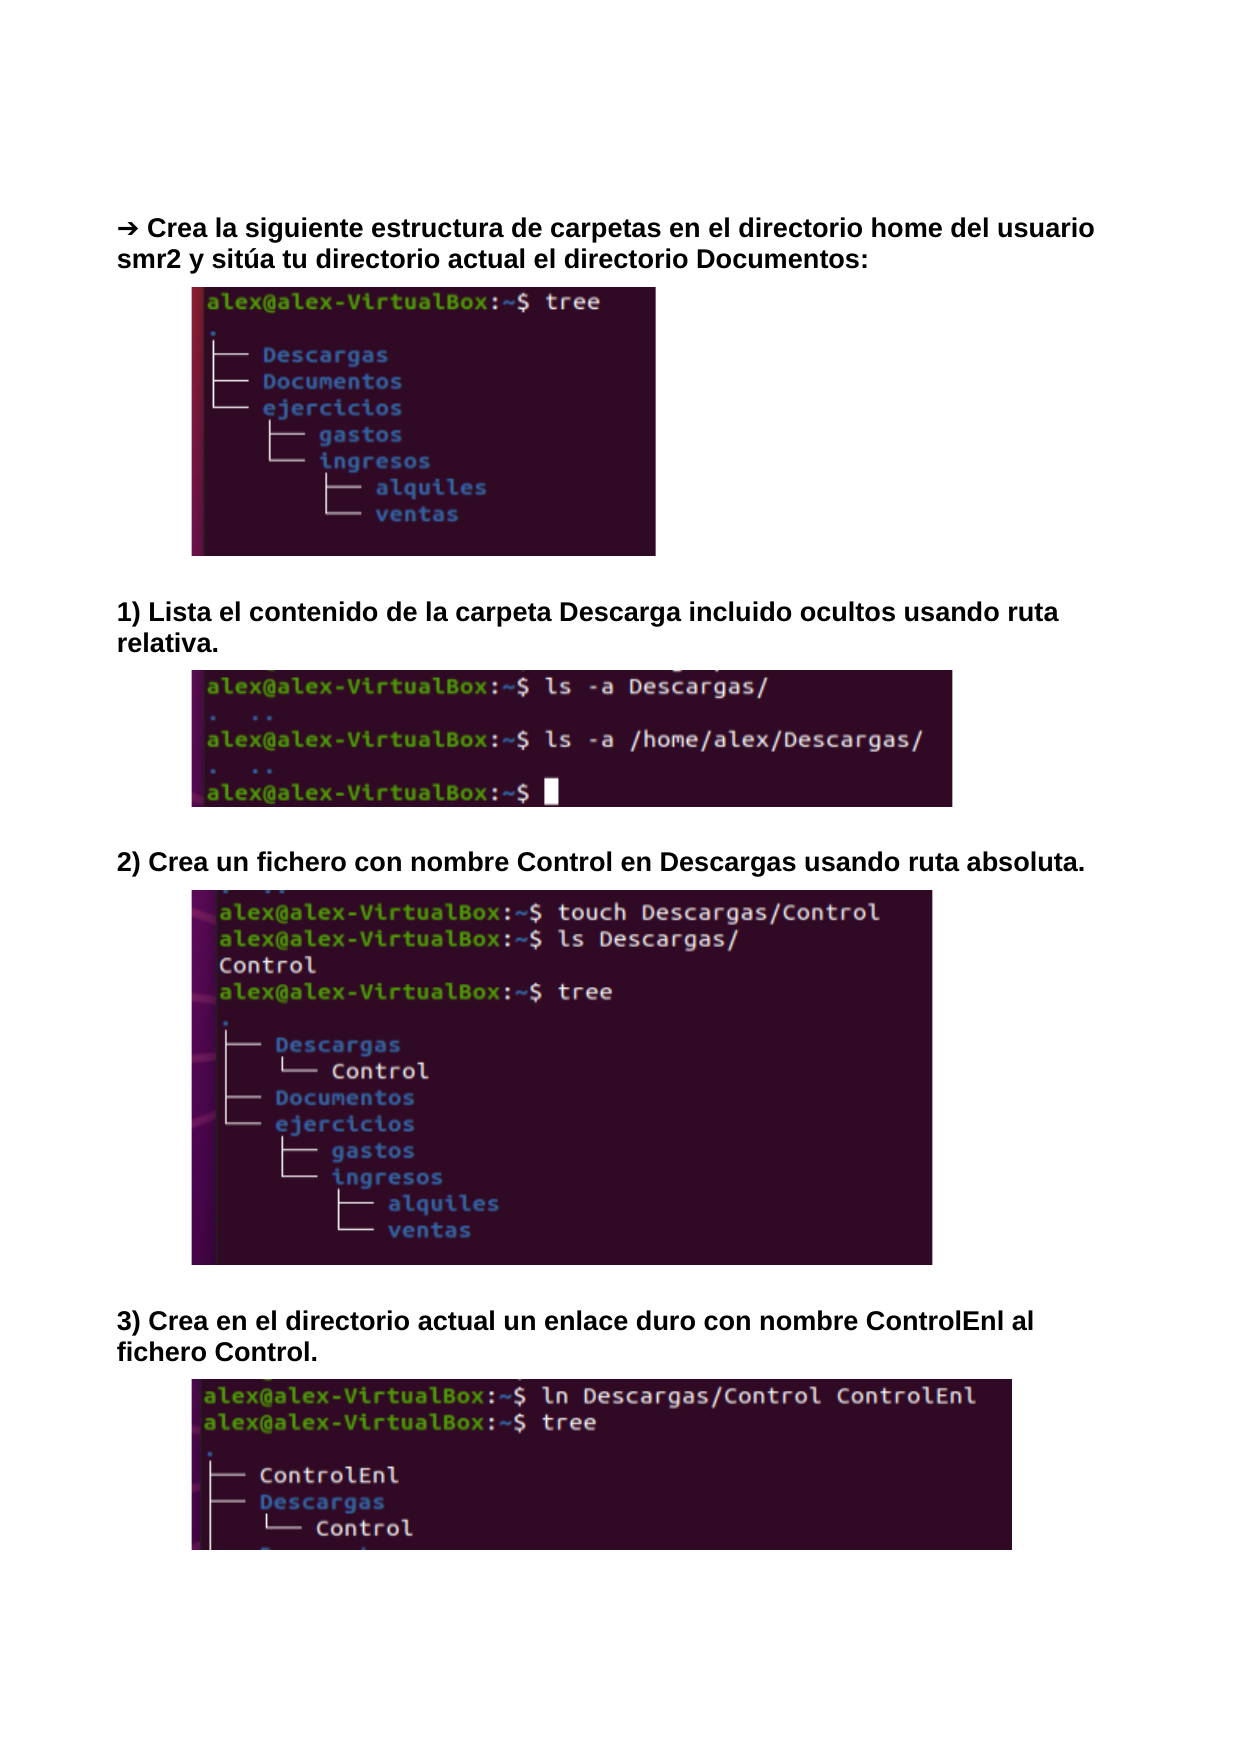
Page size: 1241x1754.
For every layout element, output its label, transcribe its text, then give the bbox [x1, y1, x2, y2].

picture [191, 287, 656, 556]
picture [191, 670, 953, 807]
subtitle ➔ Crea la siguiente estructura de carpetas en el directorio home del usuario smr2 y sitúa tu directorio actual el directorio Documentos: [117, 212, 1096, 274]
picture [191, 1379, 1012, 1550]
subtitle 2) Crea un fichero con nombre Control en Descargas usando ruta absoluta. [117, 846, 1096, 877]
picture [191, 890, 933, 1265]
subtitle 1) Lista el contenido de la carpeta Descarga incluido ocultos usando ruta relativa. [117, 596, 1096, 658]
subtitle 3) Crea en el directorio actual un enlace duro con nombre ControlEnl al fichero Control. [117, 1304, 1096, 1367]
